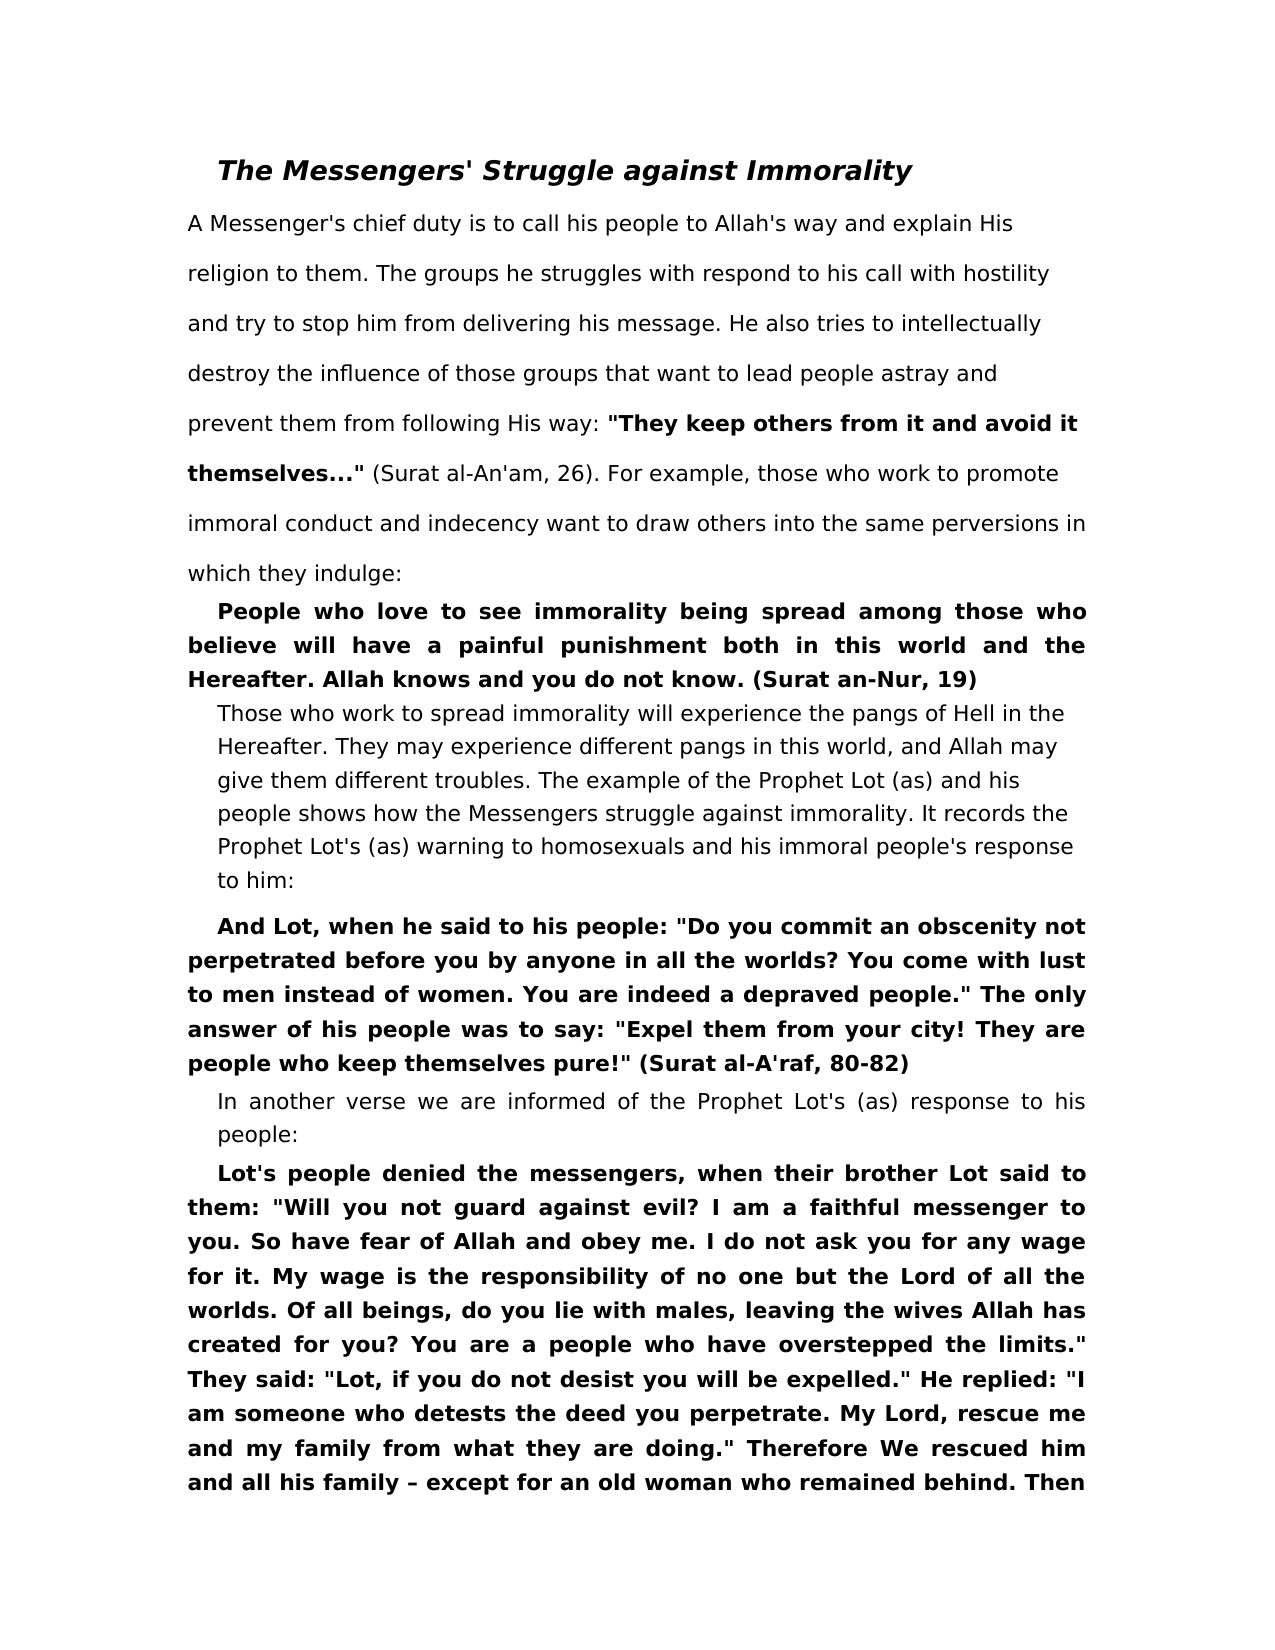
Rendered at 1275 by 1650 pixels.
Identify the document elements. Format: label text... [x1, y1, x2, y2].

text In another verse we are informed of the Prophet Lot's (as) response to his people: [217, 1083, 1087, 1149]
text And Lot, when he said to his people: "Do you commit an obscenity not perpetrated before you by anyone in all the worlds? You come with lust to men instead of women. You are indeed a depraved people." The only answer of his people was to say: "Expel them from your city! They are people who keep themselves pure!" (Surat al-A'raf, 80-82) [187, 907, 1087, 1078]
text Lot's people denied the messengers, when their brother Lot said to them: "Will you not guard against evil? I am a faithful messenger to you. So have fear of Allah and obey me. I do not ask you for any wage for it. My wage is the responsibility of no one but the Lord of all the worlds. Of all beings, do you lie with males, leaving the wives Allah has created for you? You are a people who have overstepped the limits." They said: "Lot, if you do not desist you will be expelled." He replied: "I am someone who detests the deed you perpetrate. My Lord, rescue me and my family from what they are doing." Therefore We rescued him and all his family – except for an old woman who remained behind. Then [187, 1153, 1087, 1497]
text People who love to see immorality being spread among those who believe will have a painful punishment both in this world and the Hereafter. Allah knows and you do not know. (Surat an-Nur, 19) [187, 592, 1087, 695]
text A Messenger's chief duty is to call his people to Allah's way and explain His religion to them. The groups he struggles with respond to his call with hostility and try to stop him from delivering his message. He also tries to intellectually destroy the influence of those groups that want to lead people astray and prevent them from following His way: "They keep others from it and avoid it themselves..." (Surat al-An'am, 26). For example, those who work to promote immoral conduct and indecency want to draw others into the same perversions in which they indulge: [187, 192, 1087, 592]
text The Messengers' Struggle against Immorality [217, 154, 1087, 187]
text Those who work to spread immorality will experience the pangs of Hell in the Hereafter. They may experience different pangs in this world, and Allah may give them different troubles. The example of the Prophet Lot (as) and his people shows how the Messengers struggle against immorality. It records the Prophet Lot's (as) warning to homosexuals and his immoral people's response to him: [217, 695, 1087, 895]
